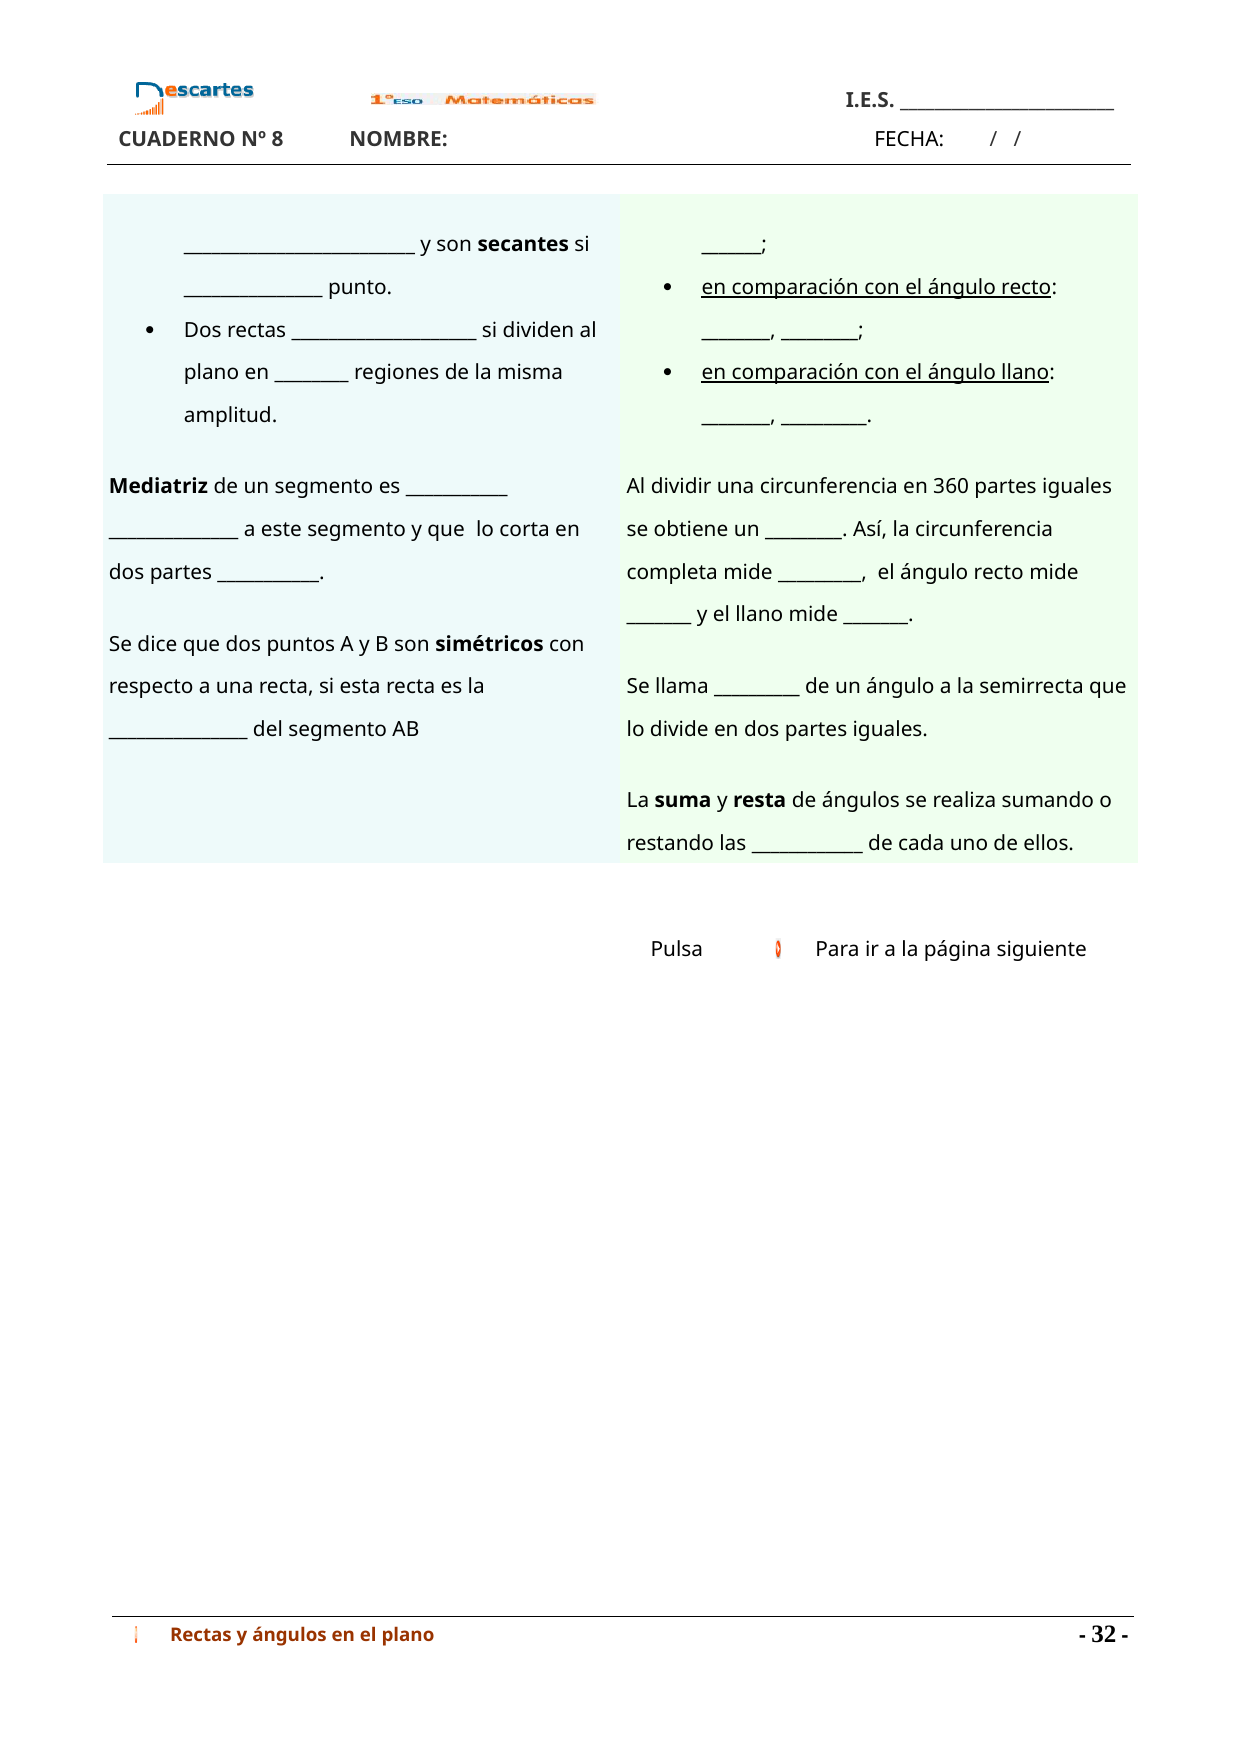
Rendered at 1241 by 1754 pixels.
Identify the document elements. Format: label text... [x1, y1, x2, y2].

picture [371, 93, 599, 105]
table_cell _________________________ y son secantes si _______________ punto. Dos rectas ____________________ si dividen al plano en ________ regiones de la misma amplitud. Mediatriz de un segmento es ___________ ______________ a este segmento y que lo corta en dos partes ___________. Se dice que dos puntos A y B son simétricos con respecto a una recta, si esta recta es la _______________ del segmento AB [103, 194, 620, 863]
table_header Para ir a la página siguiente [808, 920, 1125, 977]
table_cell Ángulo es cada una de las dos regiones en que dos semirrectas con el mismo origen ____________ al plano. Los ángulos pueden clasificarse con arreglo a distintos criterios: con relación a su amplitud: ______, _______, _______; en comparación con el ángulo recto: ________, _________; en comparación con el ángulo llano: ________, __________. Al dividir una circunferencia en 360 partes iguales se obtiene un _________. Así, la circunferencia completa mide _________, el ángulo recto mide _______ y el llano mide _______. Se llama __________ de un ángulo a la semirrecta que lo divide en dos partes iguales. La suma y resta de ángulos se realiza sumando o restando las ____________ de cada uno de ellos. [620, 194, 1138, 863]
picture [134, 1626, 138, 1643]
picture [775, 938, 781, 959]
table_header Pulsa [643, 920, 752, 977]
table_header [107, 920, 643, 977]
table_header [752, 920, 808, 977]
picture [134, 82, 257, 115]
